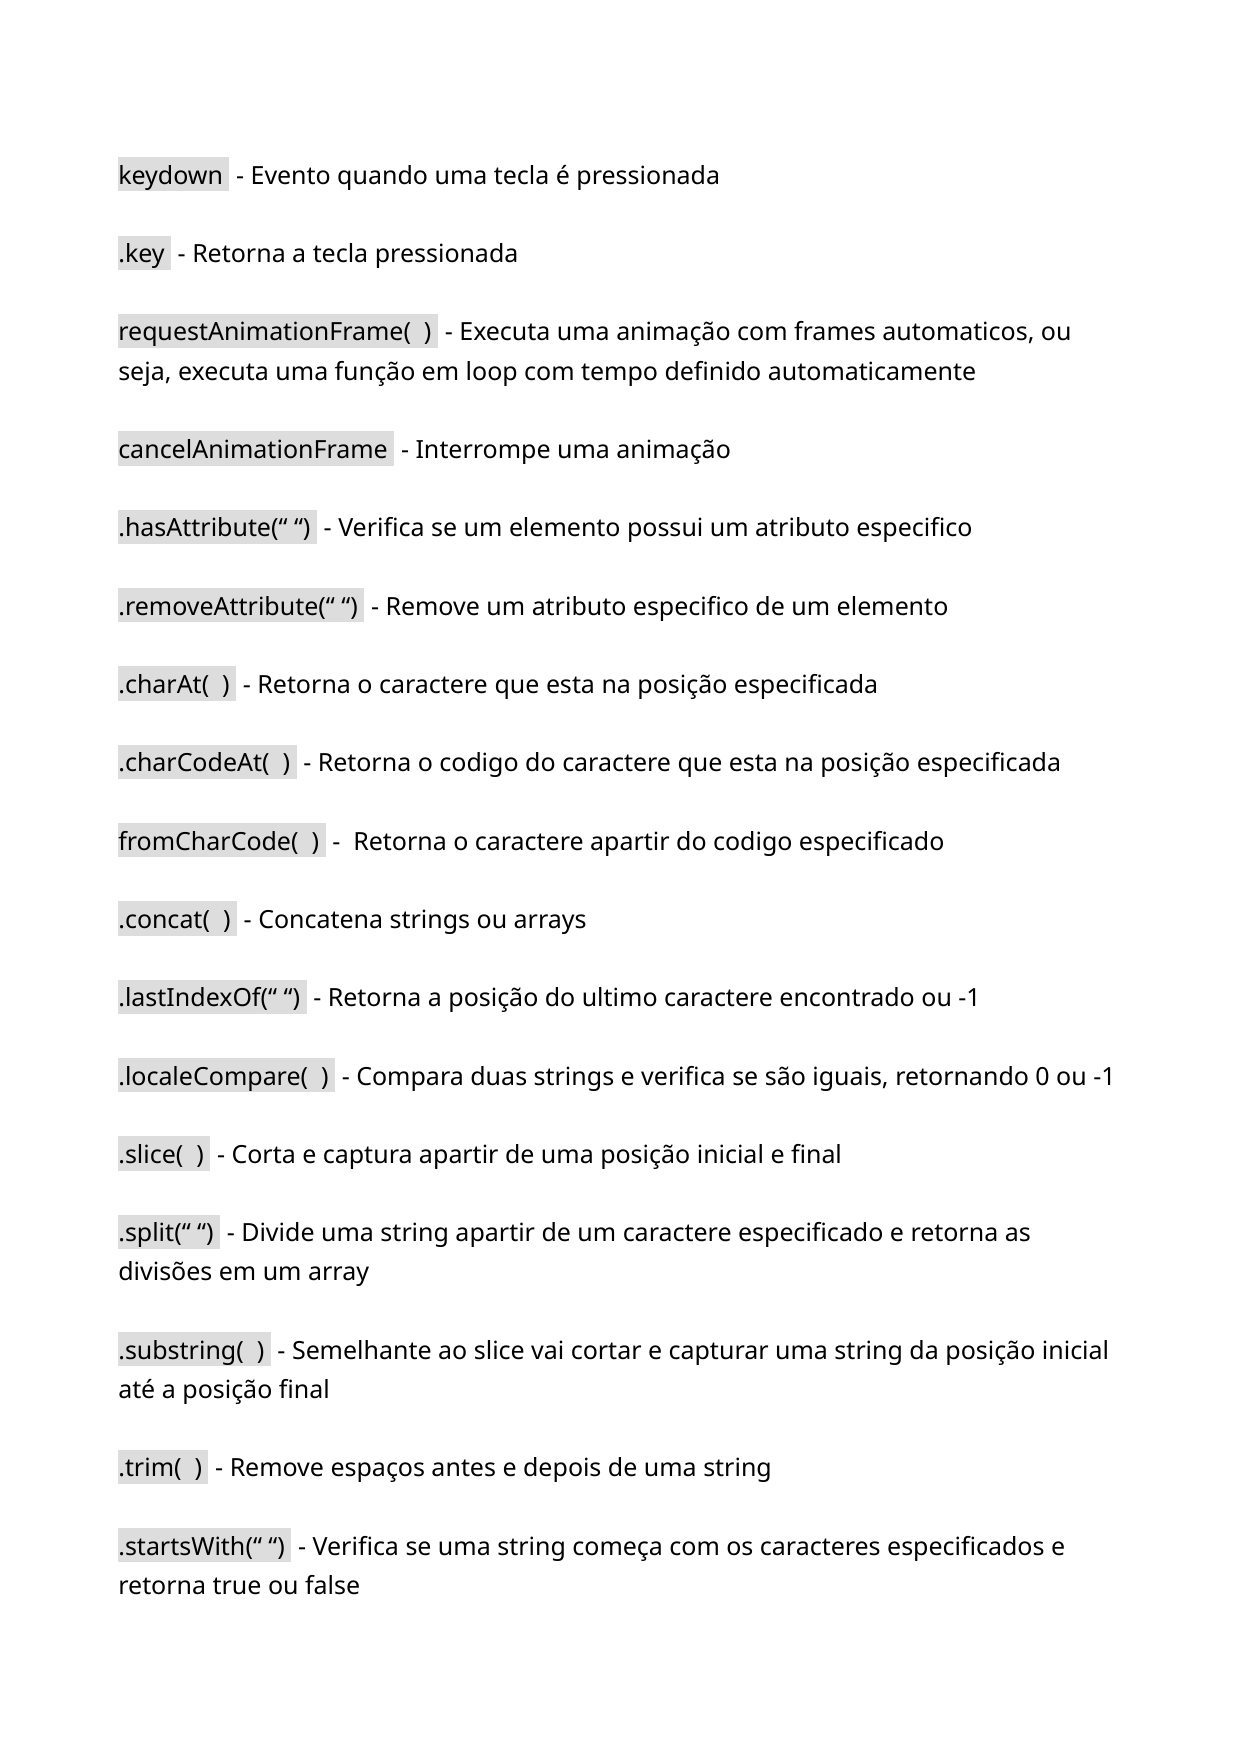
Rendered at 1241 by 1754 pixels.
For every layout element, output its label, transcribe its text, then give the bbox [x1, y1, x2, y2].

text .charAt( ) - Retorna o caractere que esta na posição especificada [118, 666, 1122, 701]
text .hasAttribute(“ “) - Verifica se um elemento possui um atributo especifico [118, 510, 1122, 544]
text requestAnimationFrame( ) - Executa uma animação com frames automaticos, ou seja, executa uma função em loop com tempo definido automaticamente [118, 314, 1122, 387]
text .startsWith(“ “) - Verifica se uma string começa com os caracteres especificados e retorna true ou false [118, 1528, 1122, 1601]
text .substring( ) - Semelhante ao slice vai cortar e capturar uma string da posição inicial até a posição final [118, 1332, 1122, 1406]
text .charCodeAt( ) - Retorna o codigo do caractere que esta na posição especificada [118, 745, 1122, 779]
text cancelAnimationFrame - Interrompe uma animação [118, 431, 1122, 466]
text .concat( ) - Concatena strings ou arrays [118, 901, 1122, 936]
text .slice( ) - Corta e captura apartir de uma posição inicial e final [118, 1136, 1122, 1171]
text .trim( ) - Remove espaços antes e depois de uma string [118, 1450, 1122, 1484]
text keydown - Evento quando uma tecla é pressionada [118, 157, 1122, 191]
text .removeAttribute(“ “) - Remove um atributo especifico de um elemento [118, 588, 1122, 622]
text .key - Retorna a tecla pressionada [118, 236, 1122, 270]
text .localeCompare( ) - Compara duas strings e verifica se são iguais, retornando 0 ou -1 [118, 1058, 1122, 1092]
text fromCharCode( ) - Retorna o caractere apartir do codigo especificado [118, 823, 1122, 857]
text .lastIndexOf(“ “) - Retorna a posição do ultimo caractere encontrado ou -1 [118, 980, 1122, 1014]
text .split(“ “) - Divide uma string apartir de um caractere especificado e retorna as divisões em um array [118, 1215, 1122, 1288]
